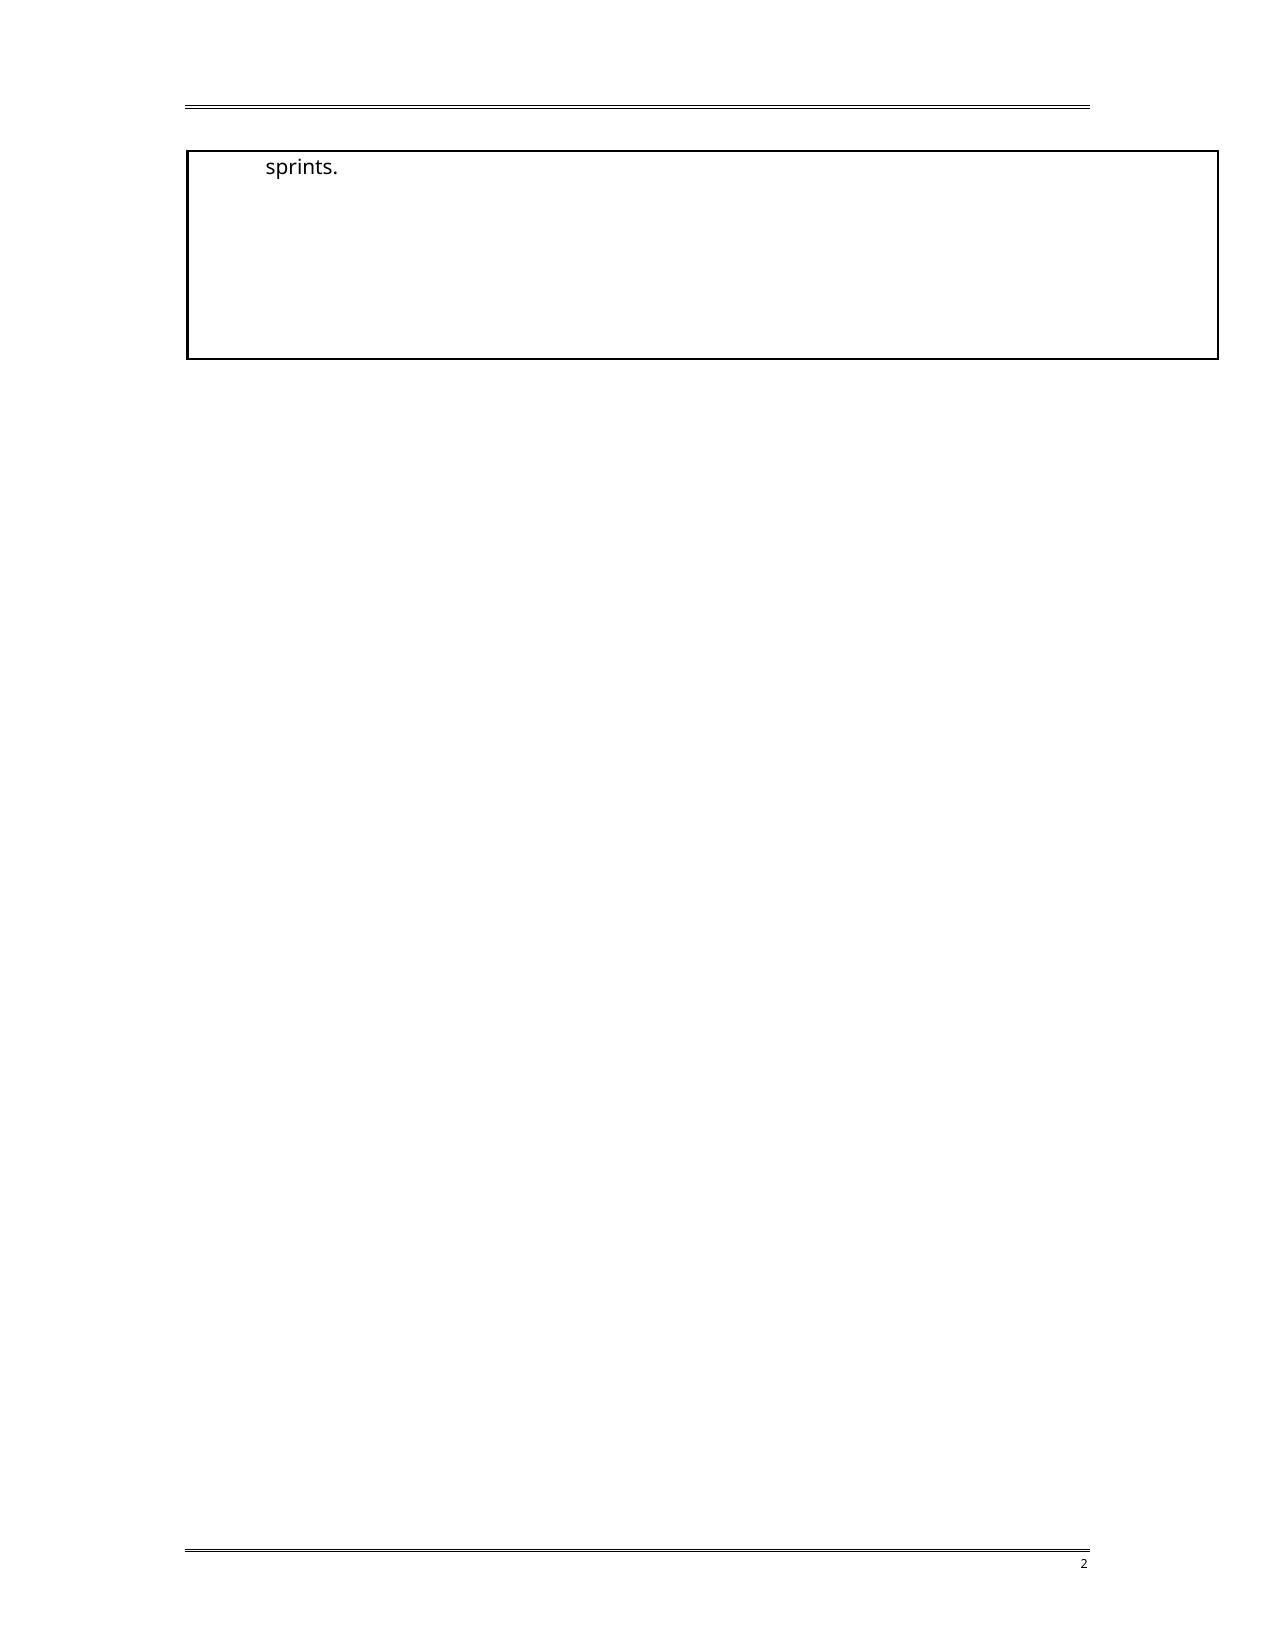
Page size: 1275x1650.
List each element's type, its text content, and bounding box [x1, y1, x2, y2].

table_cell sprints. [189, 152, 1217, 358]
